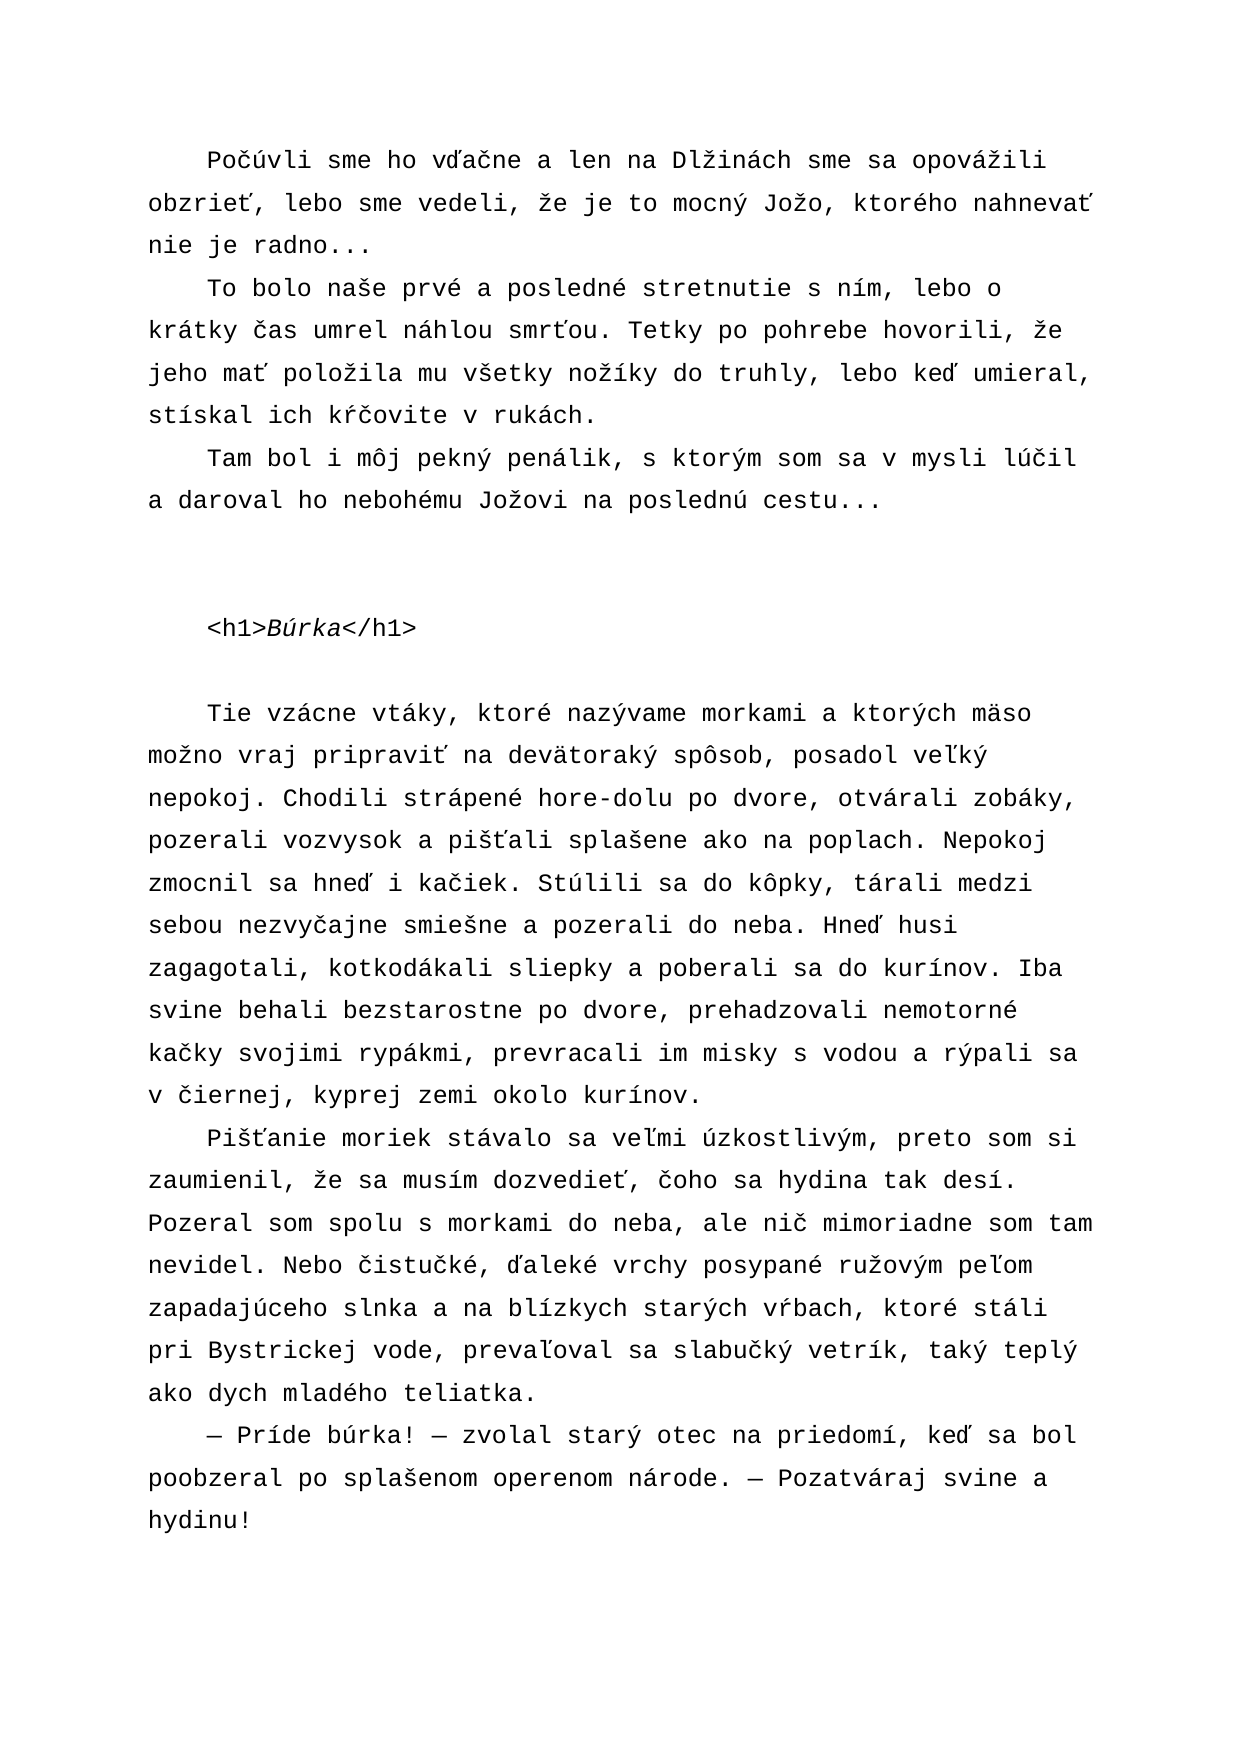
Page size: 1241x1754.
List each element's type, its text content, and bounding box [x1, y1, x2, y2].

text Tie vzácne vtáky, ktoré nazývame morkami a ktorých mäso možno vraj pripraviť na devätoraký spôsob, posadol veľký nepokoj. Chodili strápené hore-dolu po dvore, otvárali zobáky, pozerali vozvysok a pišťali splašene ako na poplach. Nepokoj zmocnil sa hneď i kačiek. Stúlili sa do kôpky, tárali medzi sebou nezvyčajne smiešne a pozerali do neba. Hneď husi zagagotali, kotkodákali sliepky a poberali sa do kurínov. Iba svine behali bezstarostne po dvore, prehadzovali nemotorné kačky svojimi rypákmi, prevracali im misky s vodou a rýpali sa v čiernej, kyprej zemi okolo kurínov. [148, 700, 1093, 1111]
text Počúvli sme ho vďačne a len na Dlžinách sme sa opovážili obzrieť, lebo sme vedeli, že je to mocný Jožo, ktorého nahnevať nie je radno... [148, 148, 1093, 261]
text <h1>Búrka</h1> [148, 615, 1093, 643]
text — Príde búrka! — zvolal starý otec na priedomí, keď sa bol poobzeral po splašenom operenom národe. — Pozatváraj svine a hydinu! [148, 1423, 1093, 1536]
text Pišťanie moriek stávalo sa veľmi úzkostlivým, preto som si zaumienil, že sa musím dozvedieť, čoho sa hydina tak desí. Pozeral som spolu s morkami do neba, ale nič mimoriadne som tam nevidel. Nebo čistučké, ďaleké vrchy posypané ružovým peľom zapadajúceho slnka a na blízkych starých vŕbach, ktoré stáli pri Bystrickej vode, prevaľoval sa slabučký vetrík, taký teplý ako dych mladého teliatka. [148, 1125, 1093, 1408]
text To bolo naše prvé a posledné stretnutie s ním, lebo o krátky čas umrel náhlou smrťou. Tetky po pohrebe hovorili, že jeho mať položila mu všetky nožíky do truhly, lebo keď umieral, stískal ich kŕčovite v rukách. [148, 275, 1093, 431]
text Tam bol i môj pekný penálik, s ktorým som sa v mysli lúčil a daroval ho nebohému Jožovi na poslednú cestu... [148, 445, 1093, 516]
